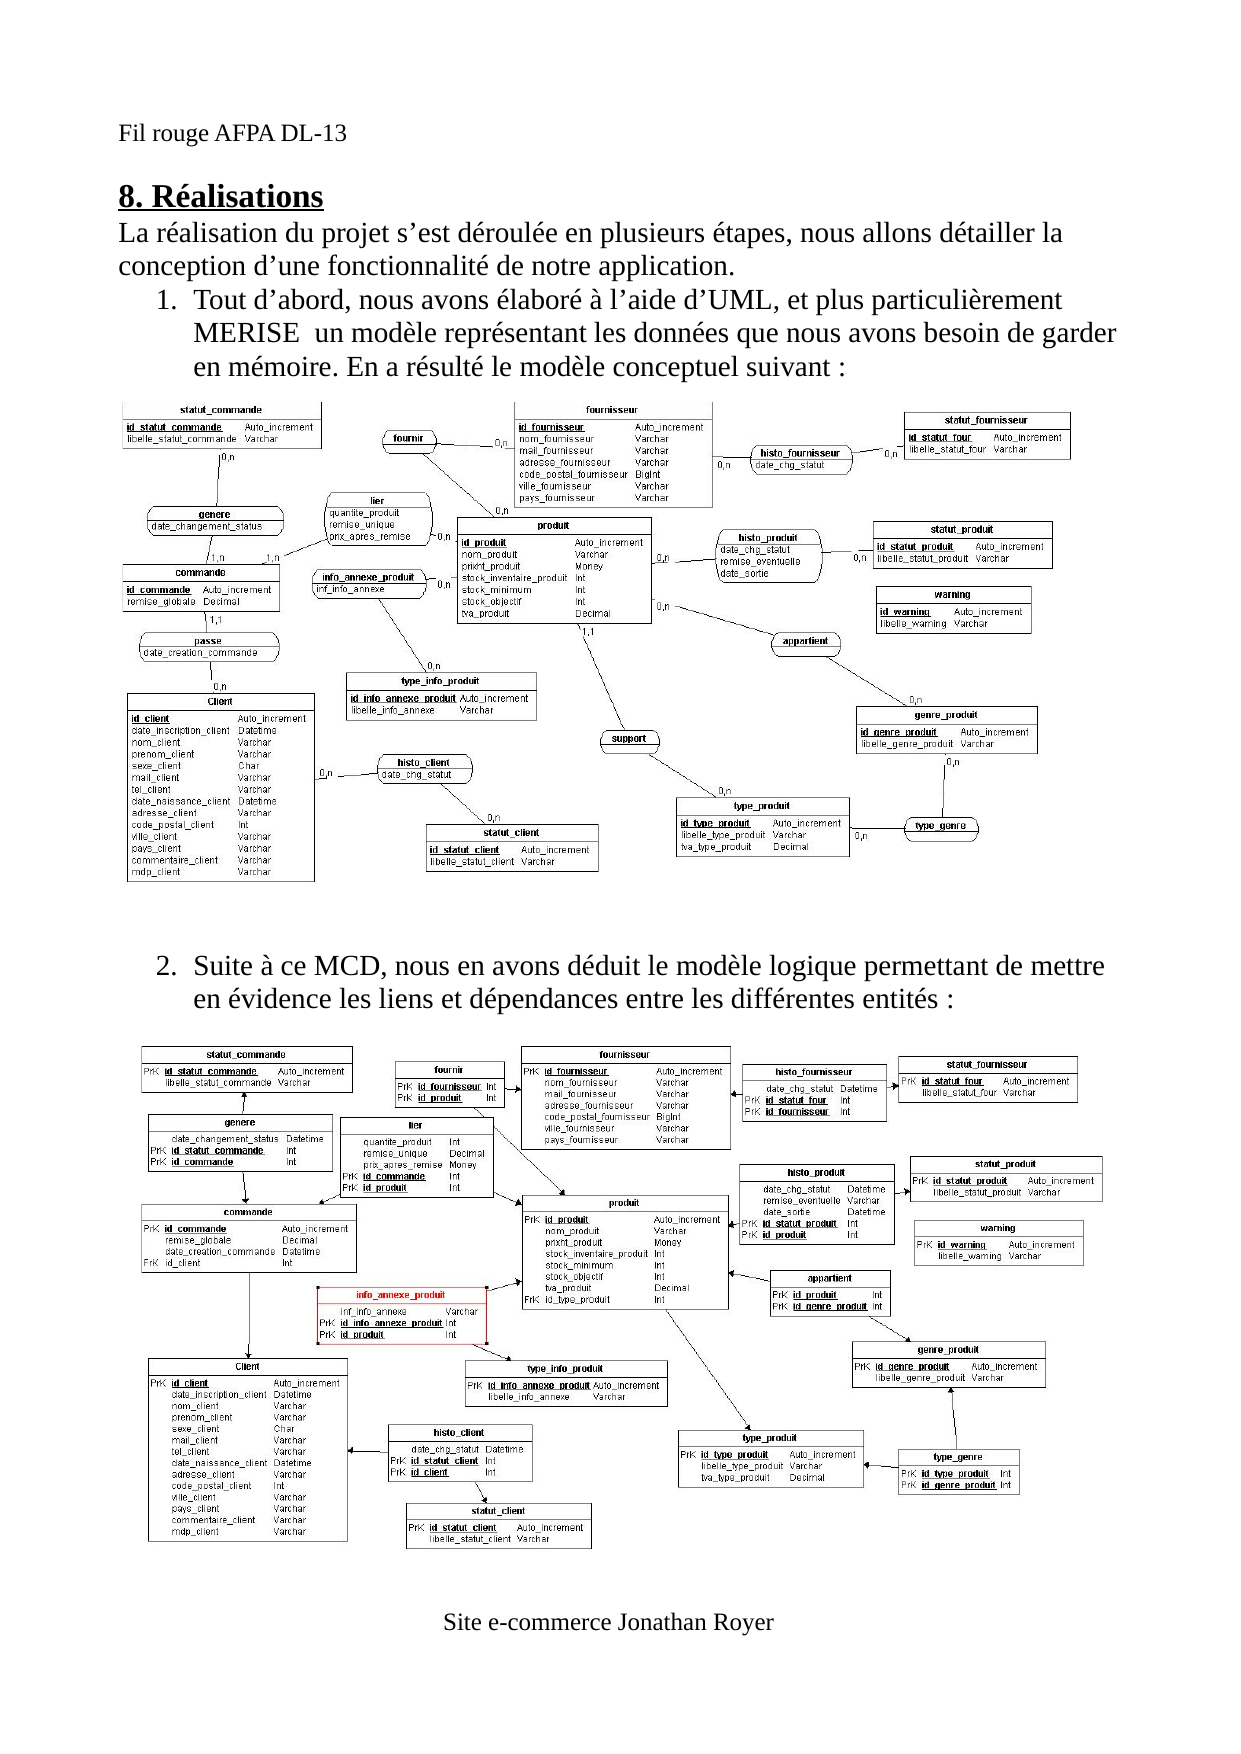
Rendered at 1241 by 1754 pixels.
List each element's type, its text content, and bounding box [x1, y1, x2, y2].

list Tout d’abord, nous avons élaboré à l’aide d’UML, et plus particulièrement MERISE un modèle représentant les données que nous avons besoin de garder en mémoire. En a résulté le modèle conceptuel suivant : [156, 282, 1122, 382]
text 8. Réalisations [118, 176, 1122, 215]
picture [141, 1046, 1108, 1564]
picture [122, 402, 1090, 948]
list Suite à ce MCD, nous en avons déduit le modèle logique permettant de mettre en évidence les liens et dépendances entre les différentes entités : [156, 382, 1122, 1015]
text La réalisation du projet s’est déroulée en plusieurs étapes, nous allons détailler la conception d’une fonctionnalité de notre application. [118, 215, 1122, 282]
